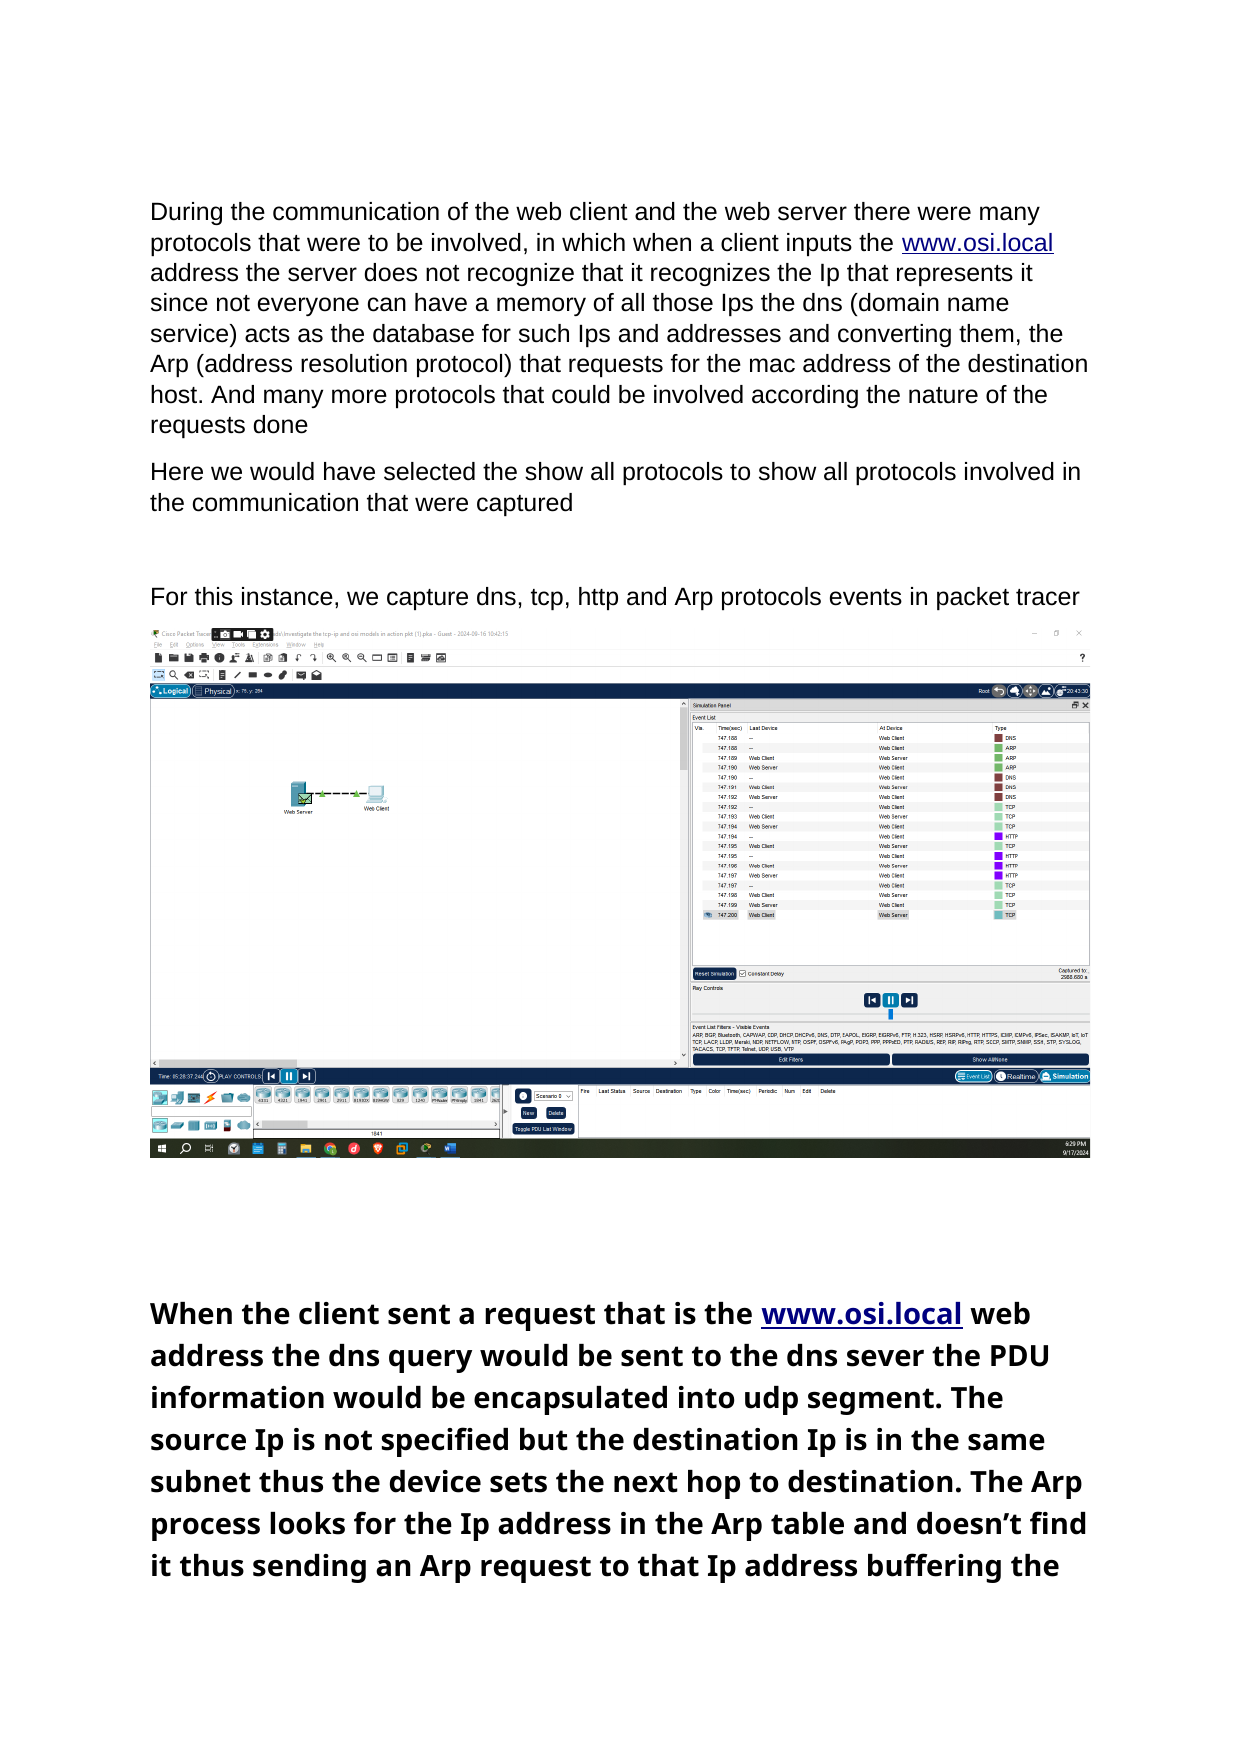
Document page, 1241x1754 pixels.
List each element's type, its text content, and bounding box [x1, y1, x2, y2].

text When the client sent a request that is the www.osi.local web address the dns query would be sent to the dns sever the PDU information would be encapsulated into udp segment. The source Ip is not specified but the destination Ip is in the same subnet thus the device sets the next hop to destination. The Arp process looks for the Ip address in the Arp table and doesn’t find it thus sending an Arp request to that Ip address buffering the [150, 1293, 1090, 1585]
text During the communication of the web client and the web server there were many protocols that were to be involved, in which when a client inputs the www.osi.local address the server does not recognize that it recognizes the Ip that represents it since not everyone can have a memory of all those Ips the dns (domain name service) acts as the database for such Ips and addresses and converting them, the Arp (address resolution protocol) that requests for the mac address of the destination host. And many more protocols that could be involved according the nature of the requests done [150, 197, 1090, 439]
text For this instance, we capture dns, tcp, http and Arp protocols events in packet tracer [150, 582, 1090, 610]
text Here we would have selected the show all protocols to show all protocols involved in the communication that were captured [150, 457, 1090, 516]
